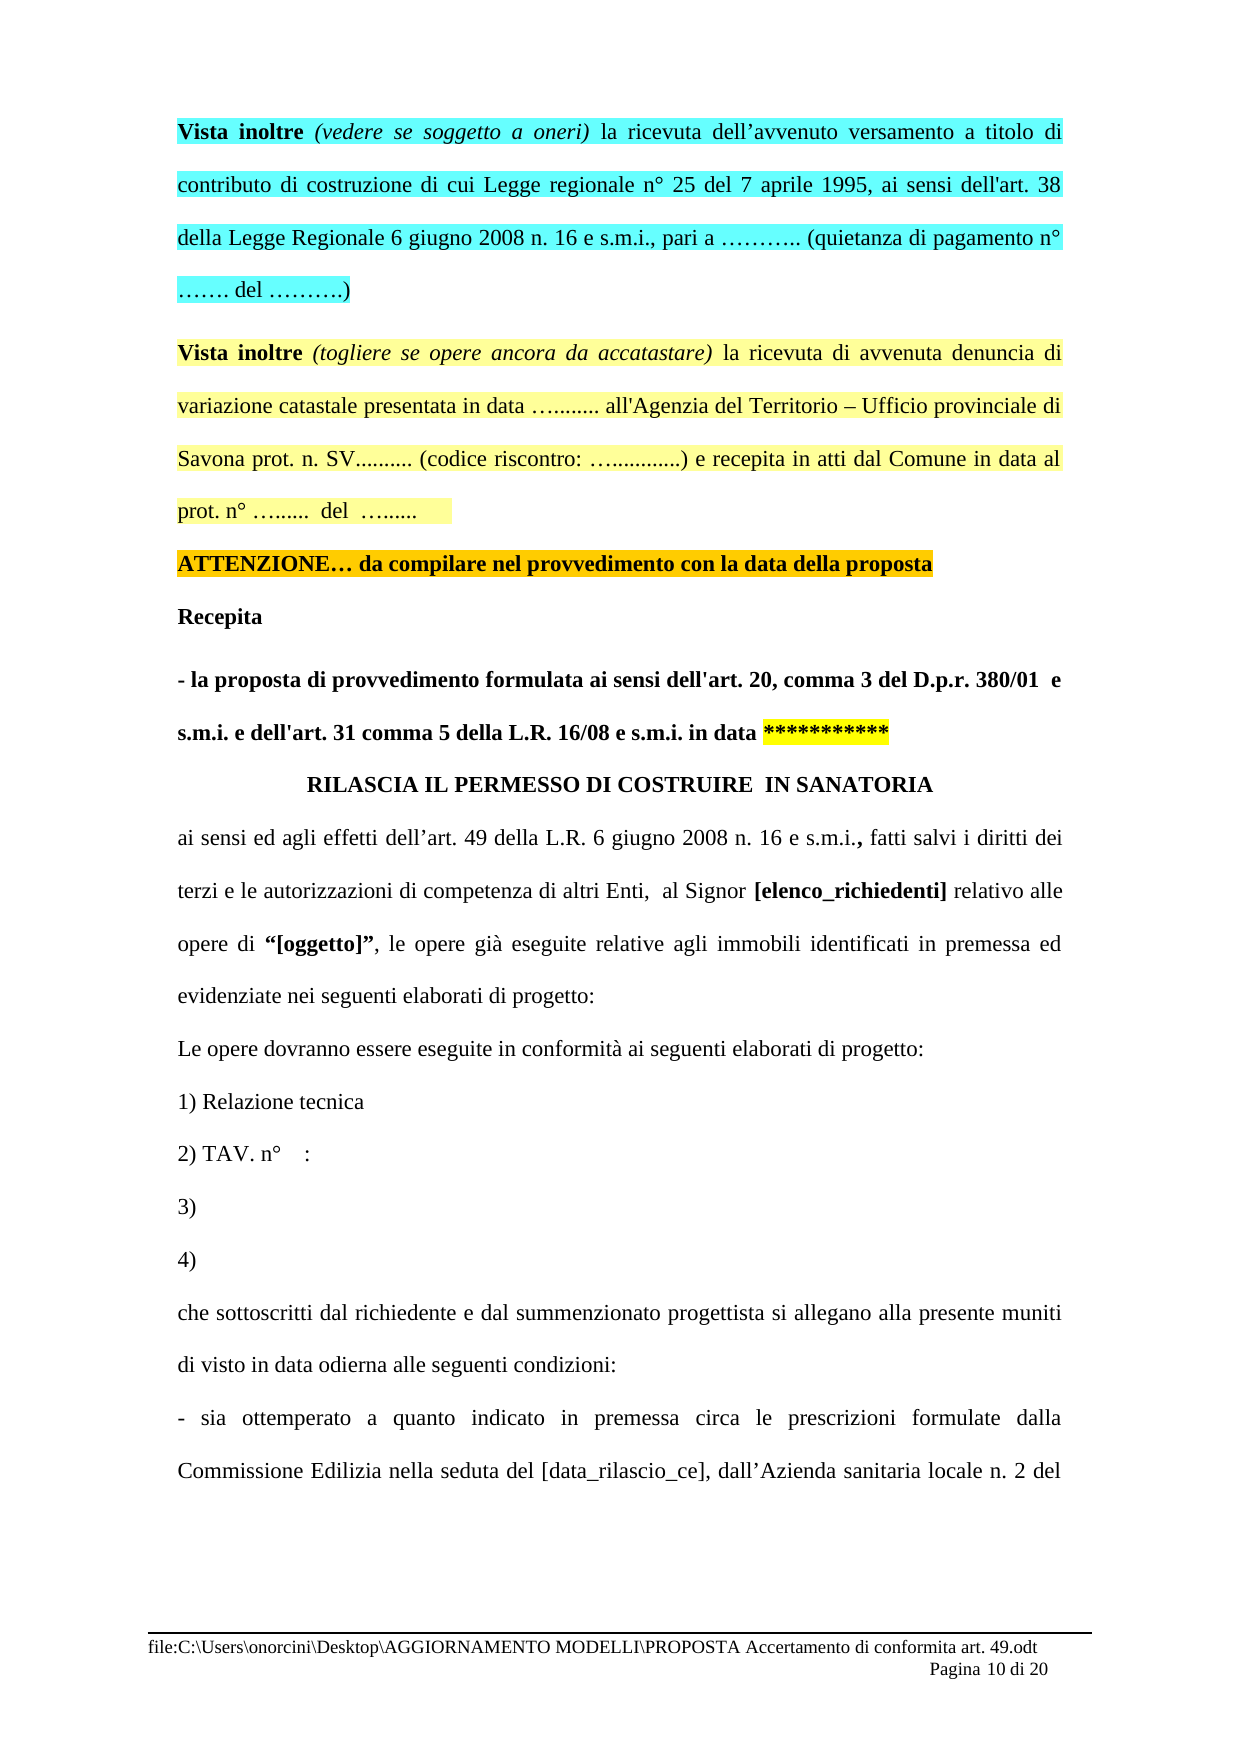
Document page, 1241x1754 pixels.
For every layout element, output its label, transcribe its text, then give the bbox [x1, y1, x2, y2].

text che sottoscritti dal richiedente e dal summenzionato progettista si allegano alla presente muniti di visto in data odierna alle seguenti condizioni: [177, 1298, 1063, 1378]
text RILASCIA IL PERMESSO DI COSTRUIRE IN SANATORIA [177, 771, 1063, 798]
text 4) [177, 1246, 1063, 1272]
list - la proposta di provvedimento formulata ai sensi dell'art. 20, comma 3 del D.p.r. 380/01 e s.m.i. e dell'art. 31 comma 5 della L.R. 16/08 e s.m.i. in data *********** [177, 666, 1063, 745]
text 3) [177, 1193, 1063, 1219]
text Vista inoltre (togliere se opere ancora da accatastare) la ricevuta di avvenuta denuncia di variazione catastale presentata in data …........ all'Agenzia del Territorio – Ufficio provinciale di Savona prot. n. SV.......... (codice riscontro: …............) e recepita in atti dal Comune in data al prot. n° …...... del …...... [177, 339, 1063, 524]
text 2) TAV. n° : [177, 1140, 1063, 1167]
text ATTENZIONE… da compilare nel provvedimento con la data della proposta [177, 550, 1063, 577]
text - sia ottemperato a quanto indicato in premessa circa le prescrizioni formulate dalla Commissione Edilizia nella seduta del [data_rilascio_ce], dall’Azienda sanitaria locale n. 2 del [177, 1404, 1063, 1483]
text Recepita [177, 603, 1063, 629]
text ai sensi ed agli effetti dell’art. 49 della L.R. 6 giugno 2008 n. 16 e s.m.i., fatti salvi i diritti dei terzi e le autorizzazioni di competenza di altri Enti, al Signor [elenco_richiedenti] relativo alle opere di “[oggetto]”, le opere già eseguite relative agli immobili identificati in premessa ed evidenziate nei seguenti elaborati di progetto: [177, 824, 1063, 1009]
text 1) Relazione tecnica [177, 1088, 1063, 1114]
text Vista inoltre (vedere se soggetto a oneri) la ricevuta dell’avvenuto versamento a titolo di contributo di costruzione di cui Legge regionale n° 25 del 7 aprile 1995, ai sensi dell'art. 38 della Legge Regionale 6 giugno 2008 n. 16 e s.m.i., pari a ……….. (quietanza di pagamento n° ……. del ……….) [177, 118, 1063, 303]
text Le opere dovranno essere eseguite in conformità ai seguenti elaborati di progetto: [177, 1035, 1063, 1061]
